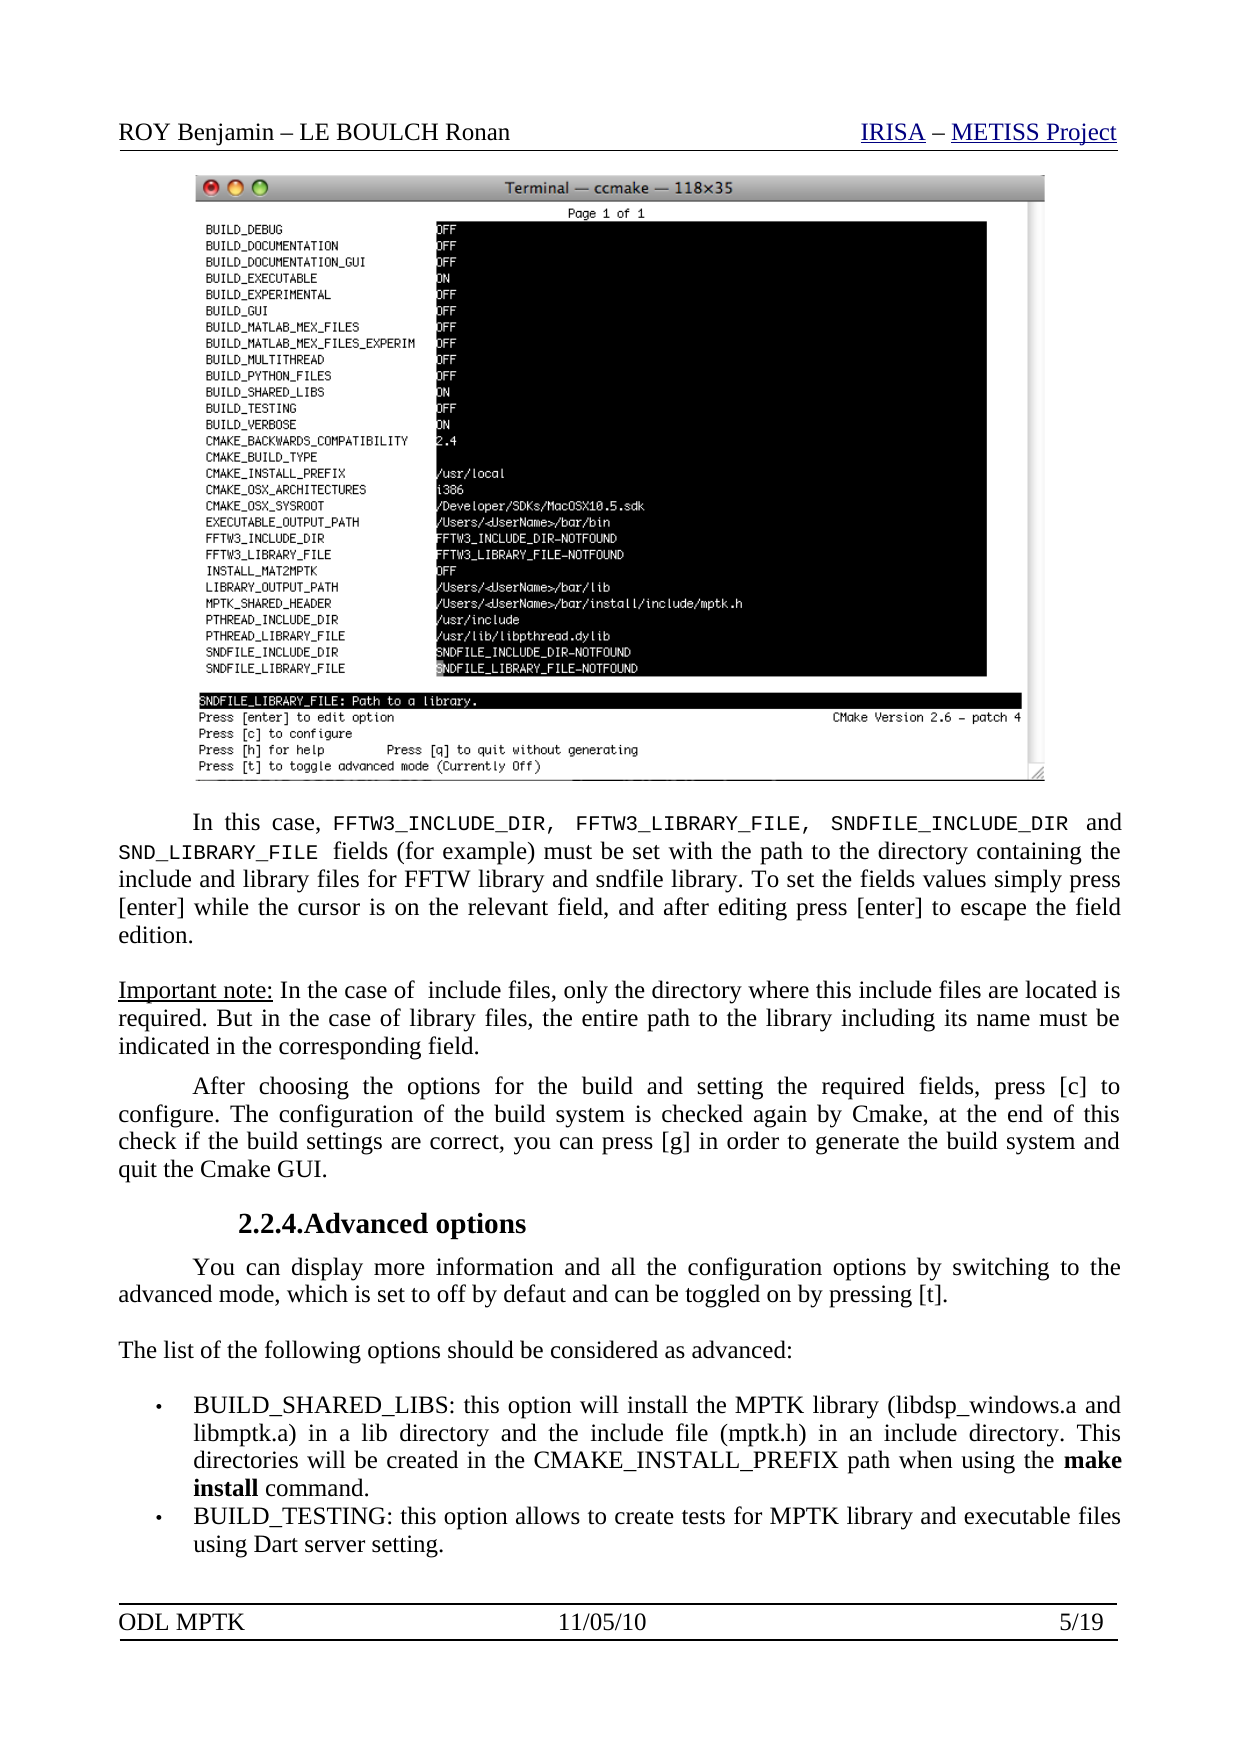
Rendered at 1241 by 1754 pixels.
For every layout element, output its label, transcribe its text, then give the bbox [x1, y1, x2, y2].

list BUILD_TESTING: this option allows to create tests for MPTK library and executable files using Dart server setting. [156, 1502, 1122, 1557]
text You can display more information and all the configuration options by switching to the advanced mode, which is set to off by defaut and can be toggled on by pressing [t]. [118, 1253, 1122, 1308]
subtitle Advanced options [231, 1208, 1122, 1240]
picture [195, 175, 1045, 781]
text In this case, FFTW3_INCLUDE_DIR, FFTW3_LIBRARY_FILE, SNDFILE_INCLUDE_DIR and SND_LIBRARY_FILE fields (for example) must be set with the path to the directory containing the include and library files for FFTW library and sndfile library. To set the fields values simply press [enter] while the cursor is on the relevant field, and after editing press [enter] to escape the field edition. [118, 808, 1122, 949]
text Important note: In the case of include files, only the directory where this include files are located is required. But in the case of library files, the entire path to the library including its name must be indicated in the corresponding field. [118, 976, 1122, 1059]
text The list of the following options should be considered as advanced: [118, 1336, 1122, 1363]
list BUILD_SHARED_LIBS: this option will install the MPTK library (libdsp_windows.a and libmptk.a) in a lib directory and the include file (mptk.h) in an include directory. This directories will be created in the CMAKE_INSTALL_PREFIX path when using the make install command. [156, 1391, 1122, 1502]
text After choosing the options for the build and setting the required fields, press [c] to configure. The configuration of the build system is checked again by Cmake, at the end of this check if the build settings are correct, you can press [g] in order to generate the build system and quit the Cmake GUI. [118, 1072, 1122, 1183]
